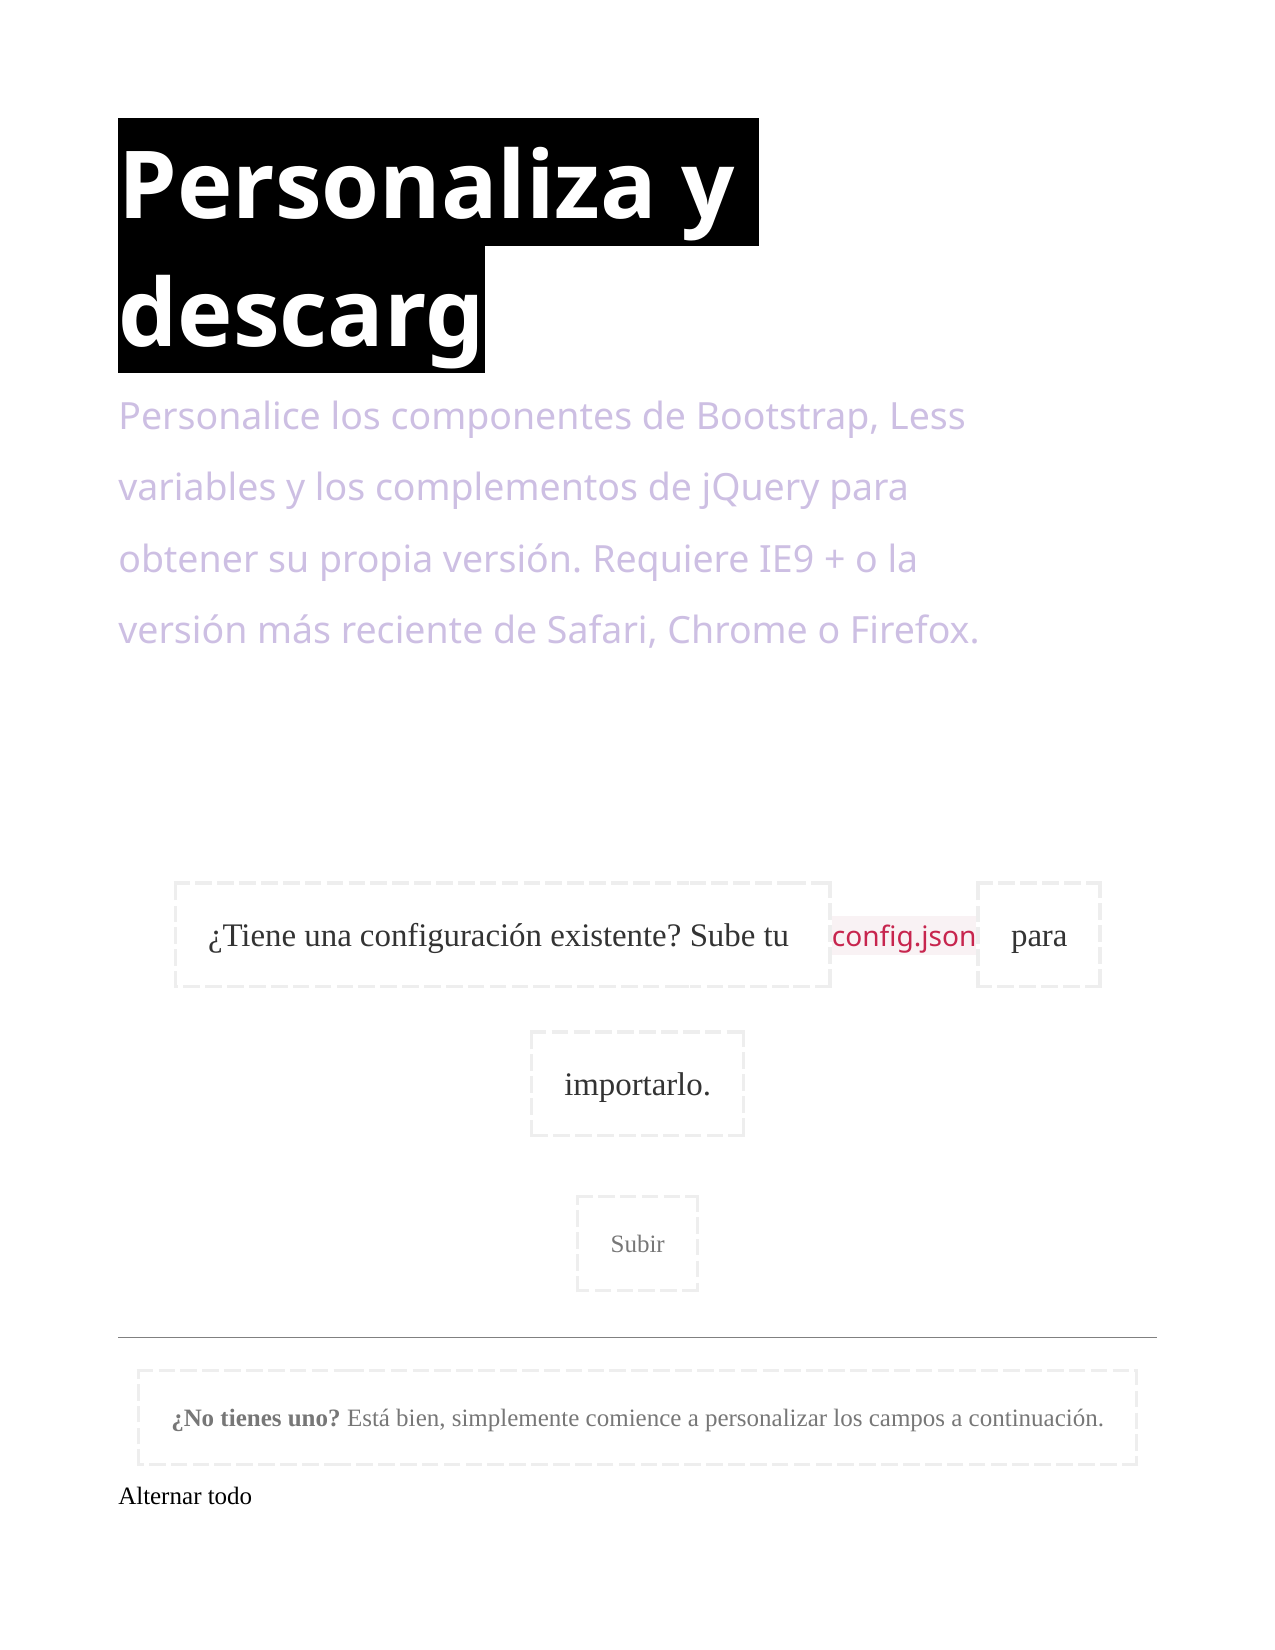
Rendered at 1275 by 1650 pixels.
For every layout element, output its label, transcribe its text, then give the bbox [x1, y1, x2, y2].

text Alternar todo [118, 1481, 1157, 1509]
text ¿No tienes uno? Está bien, simplemente comience a personalizar los campos a continuación. [118, 1369, 1157, 1466]
subtitle Personaliza y descarga [118, 118, 998, 373]
text ¿Tiene una configuración existente? Sube tu config.jsonpara importarlo. [118, 732, 1157, 1137]
text Personalice los componentes de Bootstrap, Less variables y los complementos de jQuery para obtener su propia versión. Requiere IE9 + o la versión más reciente de Safari, Chrome o Firefox. [118, 389, 988, 654]
text Subir [118, 1195, 1157, 1292]
